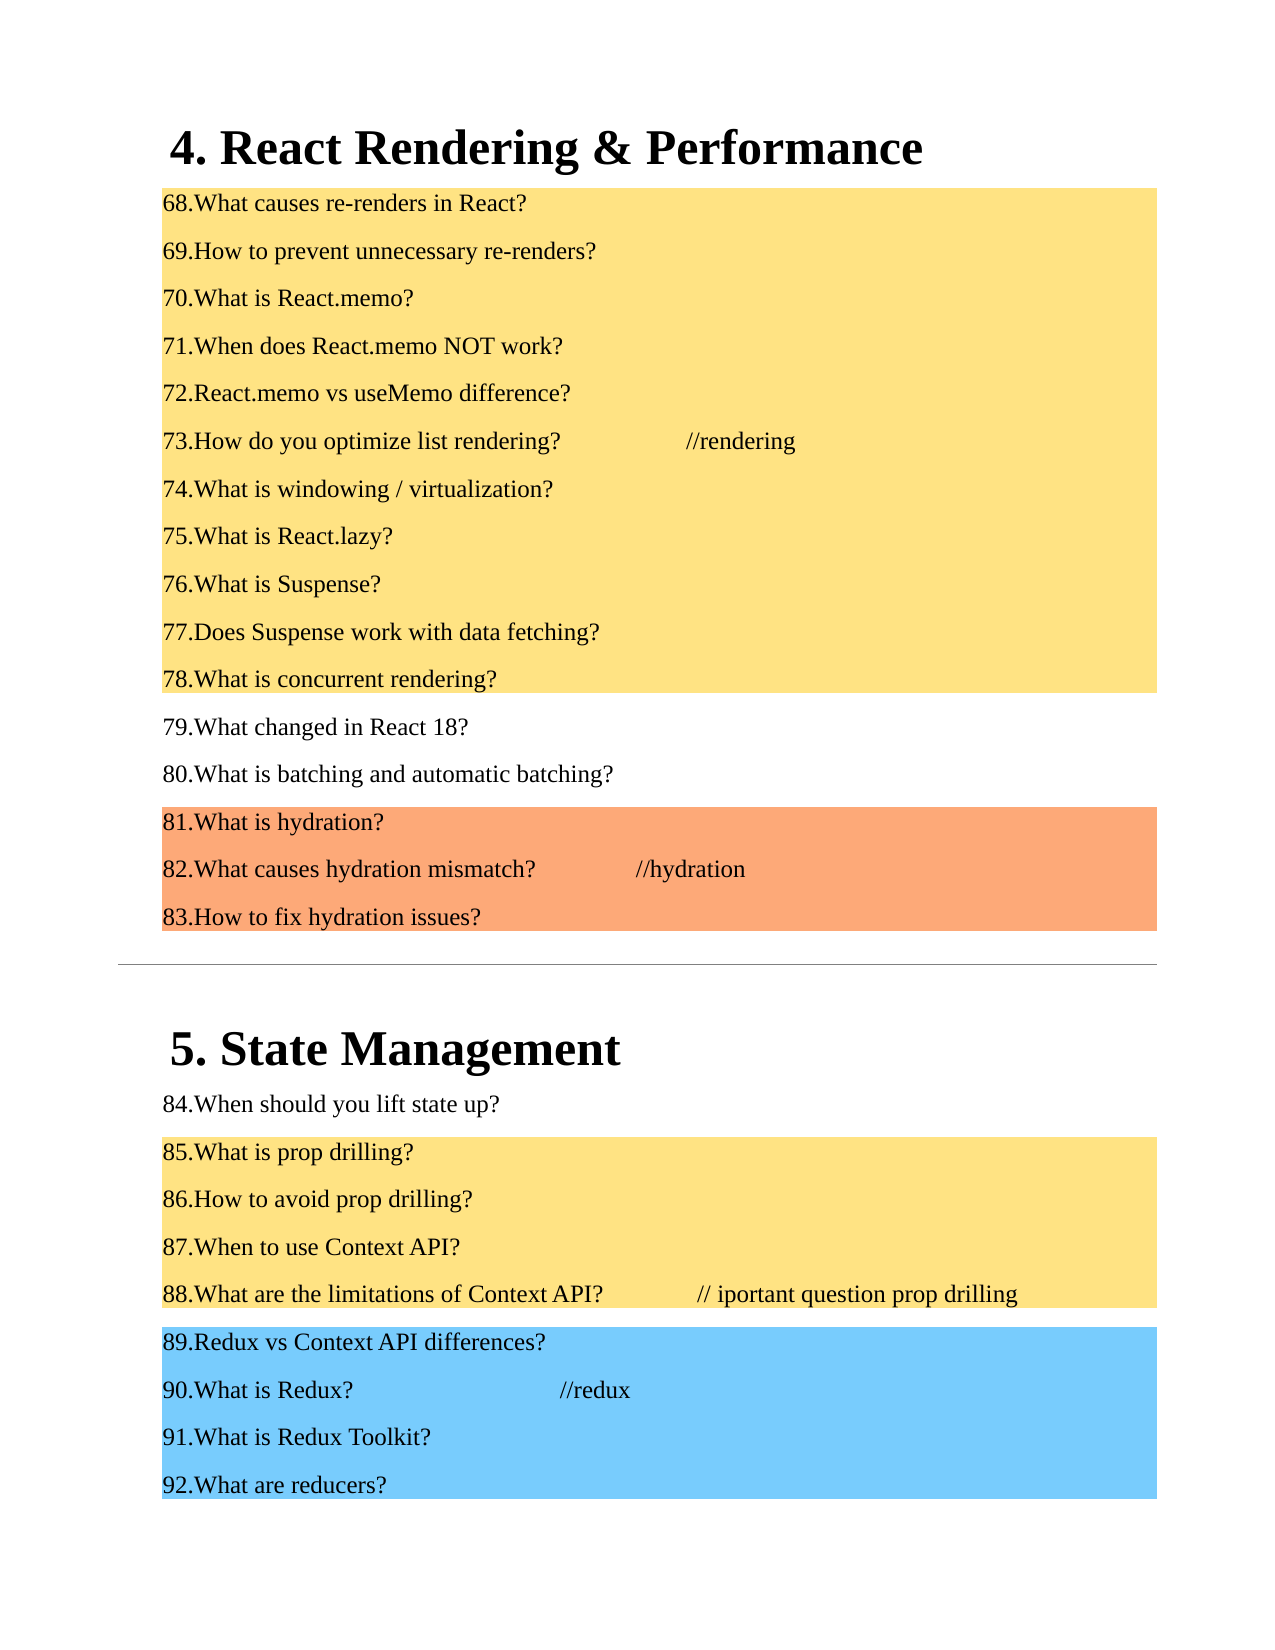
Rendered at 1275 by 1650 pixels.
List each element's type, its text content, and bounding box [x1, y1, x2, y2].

list What is Redux Toolkit? [162, 1422, 1157, 1451]
list What is concurrent rendering? [162, 664, 1157, 693]
list Does Suspense work with data fetching? [162, 617, 1157, 645]
list What is Redux? //redux [162, 1375, 1157, 1403]
list How to avoid prop drilling? [162, 1184, 1157, 1213]
subtitle ✅ 5. State Management [118, 1019, 1157, 1077]
list When does React.memo NOT work? [162, 331, 1157, 360]
list What is React.lazy? [162, 521, 1157, 550]
list Redux vs Context API differences? [162, 1327, 1157, 1356]
list What changed in React 18? [162, 712, 1157, 741]
list What is batching and automatic batching? [162, 759, 1157, 788]
list What are the limitations of Context API? // iportant question prop drilling [162, 1279, 1157, 1308]
list What is prop drilling? [162, 1137, 1157, 1165]
subtitle ✅ 4. React Rendering & Performance [118, 118, 1157, 176]
list What is hydration? [162, 807, 1157, 836]
list What is windowing / virtualization? [162, 474, 1157, 502]
list When to use Context API? [162, 1232, 1157, 1261]
list What are reducers? [162, 1470, 1157, 1499]
list How to prevent unnecessary re-renders? [162, 236, 1157, 264]
list React.memo vs useMemo difference? [162, 378, 1157, 407]
list How do you optimize list rendering? //rendering [162, 426, 1157, 455]
list What is Suspense? [162, 569, 1157, 598]
list What causes re-renders in React? [162, 188, 1157, 217]
list How to fix hydration issues? [162, 902, 1157, 931]
list When should you lift state up? [162, 1089, 1157, 1118]
list What causes hydration mismatch? //hydration [162, 854, 1157, 883]
list What is React.memo? [162, 283, 1157, 312]
